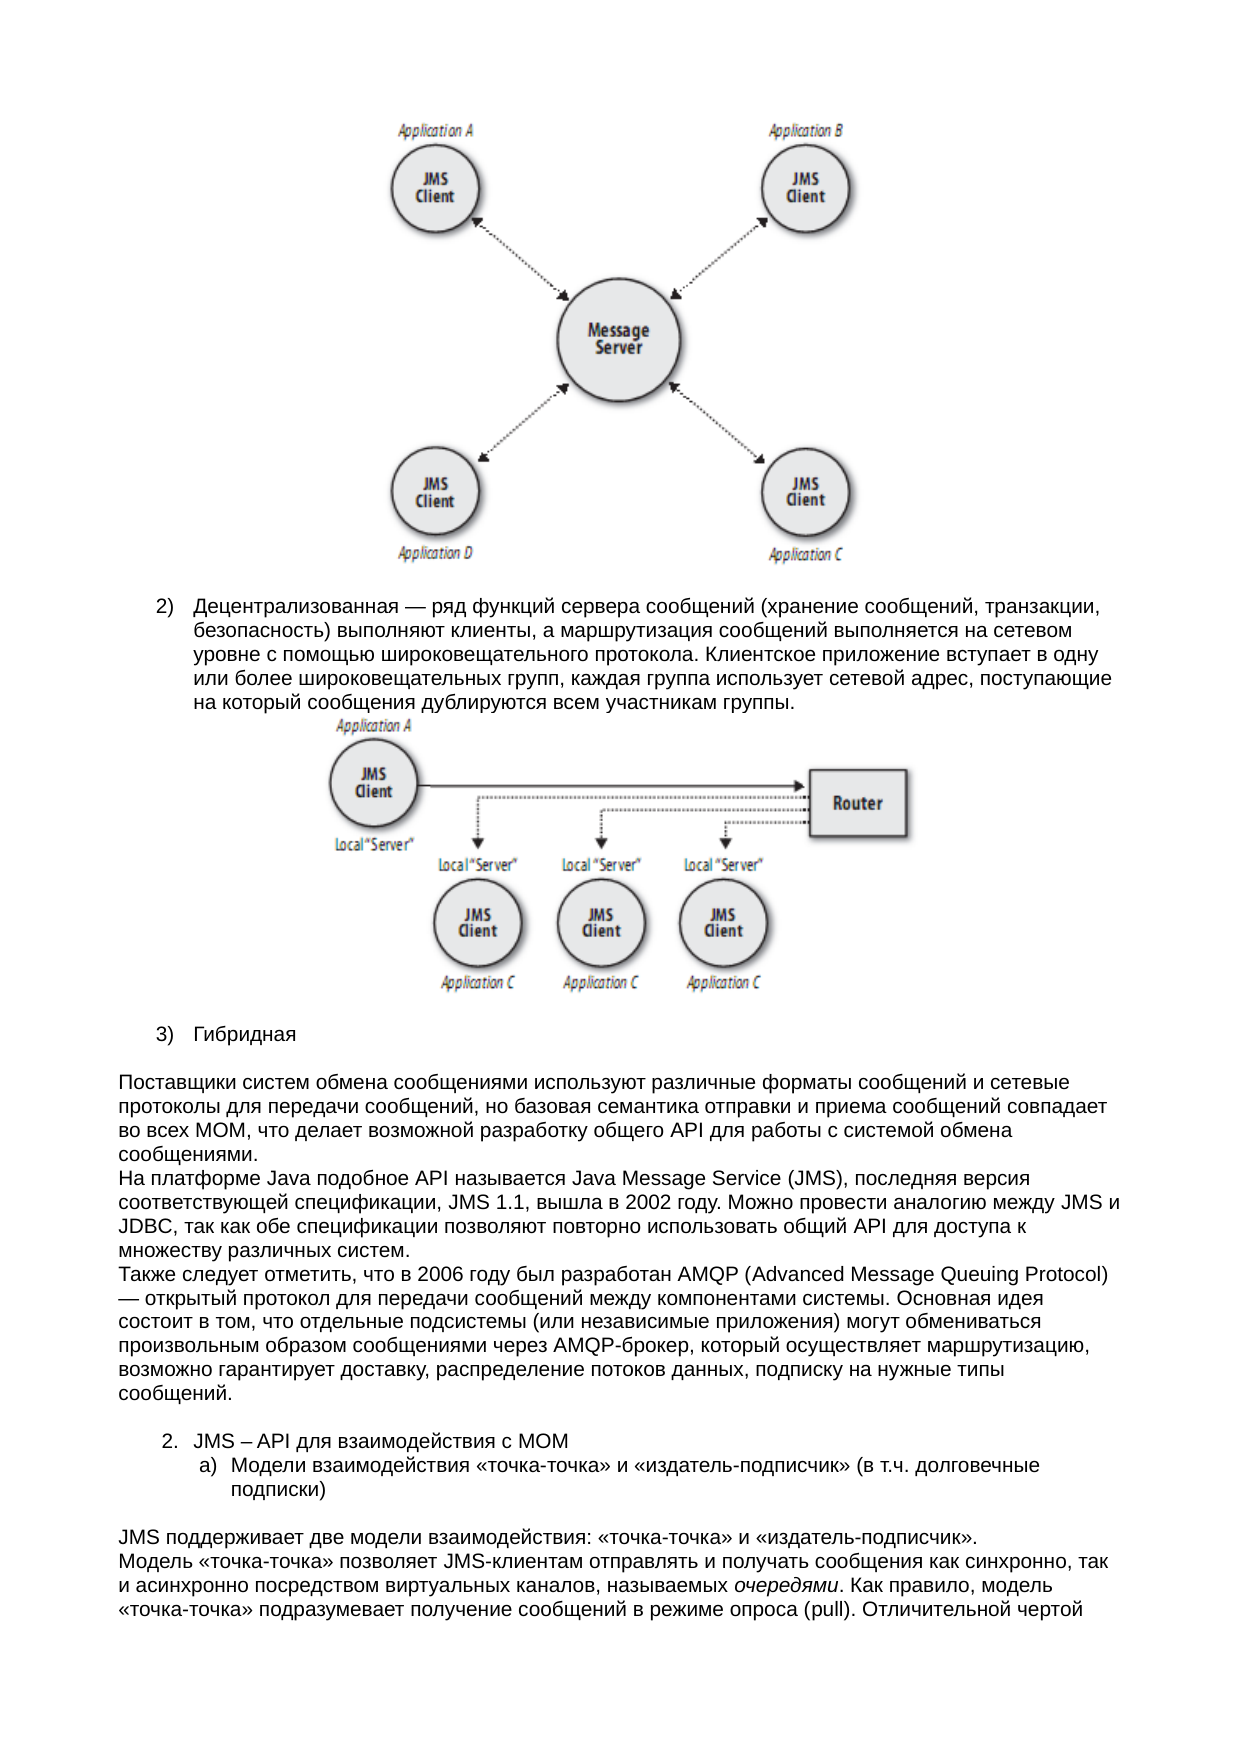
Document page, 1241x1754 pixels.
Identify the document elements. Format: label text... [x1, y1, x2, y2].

text Модель «точка-точка» позволяет JMS-клиентам отправлять и получать сообщения как синхронно, так и асинхронно посредством виртуальных каналов, называемых очередями. Как правило, модель «точка-точка» подразумевает получение сообщений в режиме опроса (pull). Отличительной чертой [118, 1549, 1122, 1621]
picture [372, 118, 868, 570]
list Модели взаимодействия «точка-точка» и «издатель-подписчик» (в т.ч. долговечные подписки) [193, 1453, 1122, 1501]
text JMS поддерживает две модели взаимодействия: «точка-точка» и «издатель-подписчик». [118, 1525, 1122, 1549]
picture [321, 713, 919, 998]
text Также следует отметить, что в 2006 году был разработан AMQP (Advanced Message Queuing Protocol) — открытый протокол для передачи сообщений между компонентами системы. Основная идея состоит в том, что отдельные подсистемы (или независимые приложения) могут обмениваться произвольным образом сообщениями через AMQP-брокер, который осуществляет маршрутизацию, возможно гарантирует доставку, распределение потоков данных, подписку на нужные типы сообщений. [118, 1261, 1122, 1405]
text Поставщики систем обмена сообщениями используют различные форматы сообщений и сетевые протоколы для передачи сообщений, но базовая семантика отправки и приема сообщений совпадает во всех MOM, что делает возможной разработку общего API для работы с системой обмена сообщениями. [118, 1070, 1122, 1166]
list Гибридная [156, 1022, 1122, 1046]
text На платформе Java подобное API называется Java Message Service (JMS), последняя версия соответствующей спецификации, JMS 1.1, вышла в 2002 году. Можно провести аналогию между JMS и JDBC, так как обе спецификации позволяют повторно использовать общий API для доступа к множеству различных систем. [118, 1166, 1122, 1261]
list JMS – API для взаимодействия с MOM [156, 1429, 1122, 1453]
list Децентрализованная — ряд функций сервера сообщений (хранение сообщений, транзакции, безопасность) выполняют клиенты, а маршрутизация сообщений выполняется на сетевом уровне с помощью широковещательного протокола. Клиентское приложение вступает в одну или более широковещательных групп, каждая группа использует сетевой адрес, поступающие на который сообщения дублируются всем участникам группы. [156, 594, 1122, 713]
